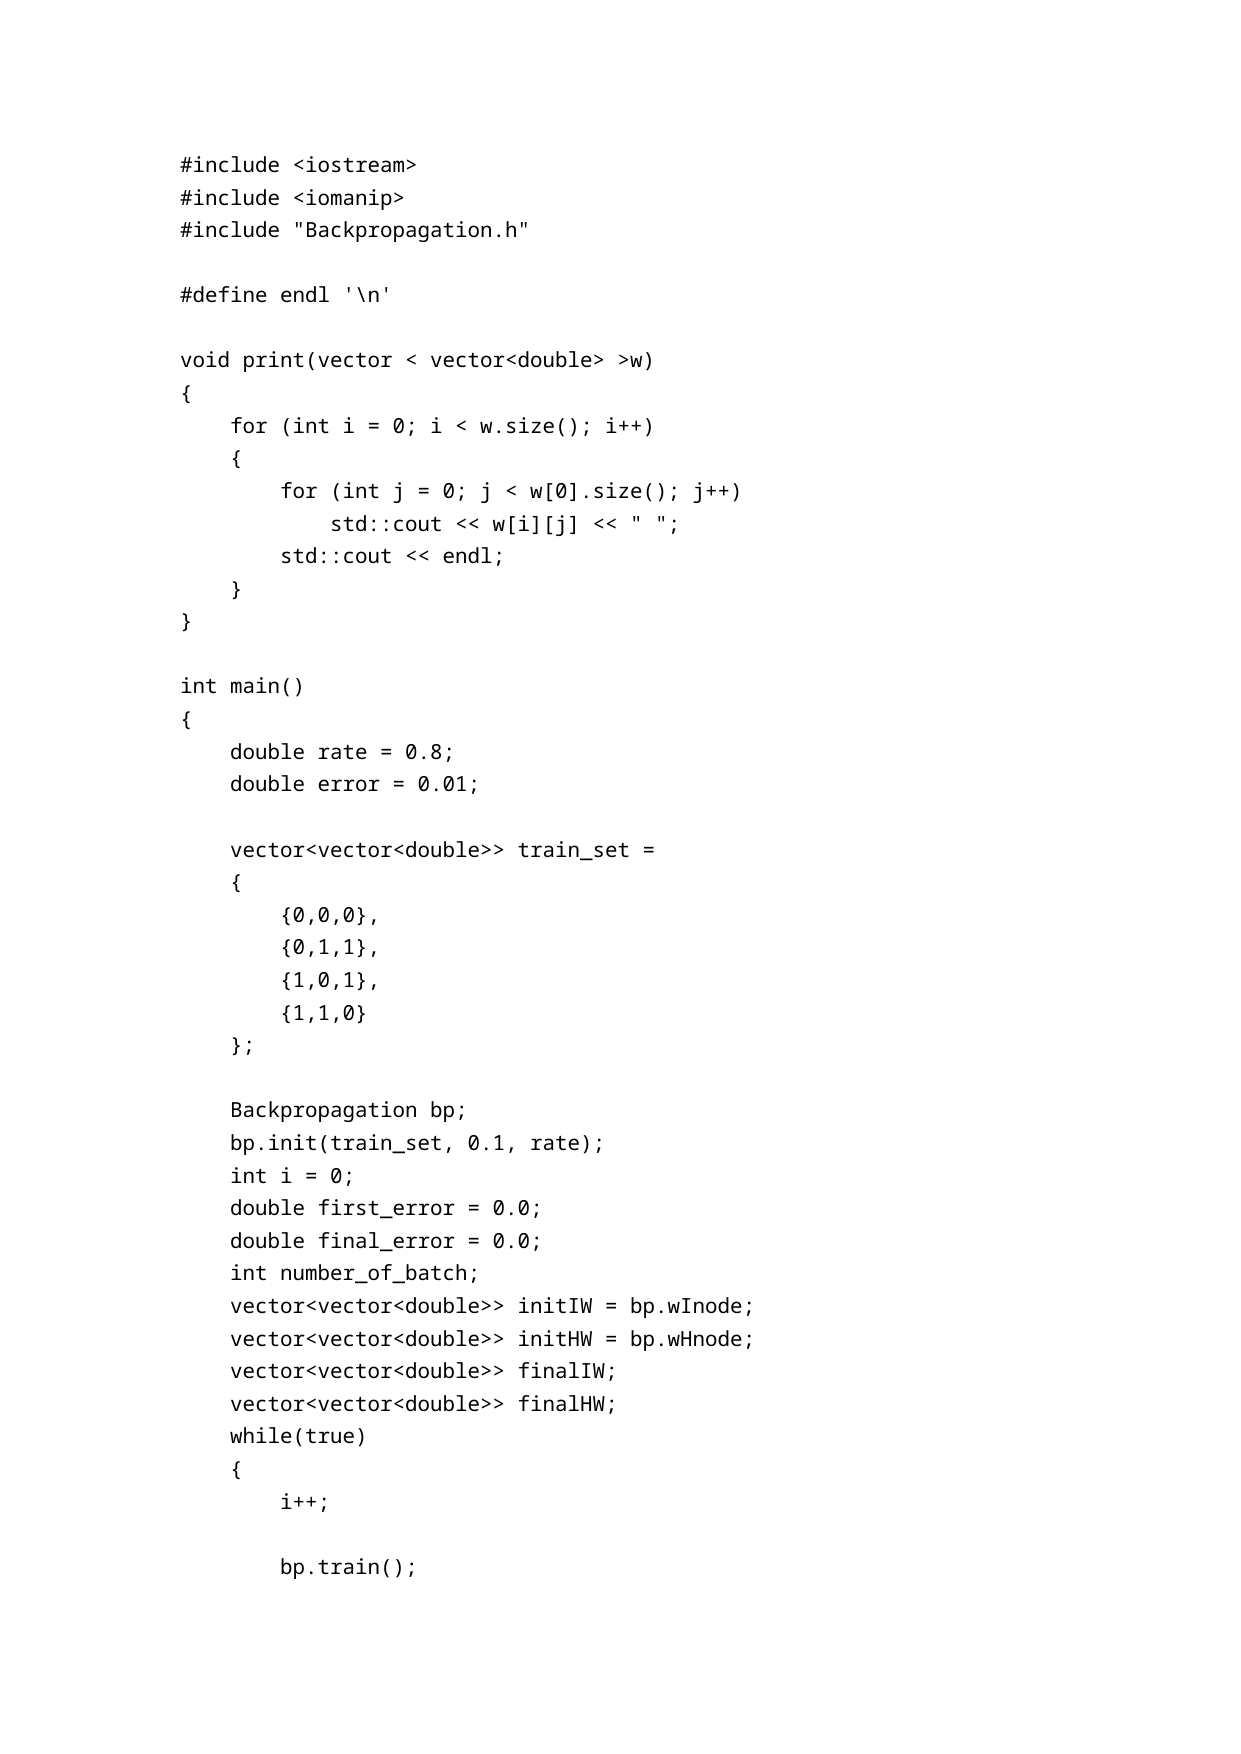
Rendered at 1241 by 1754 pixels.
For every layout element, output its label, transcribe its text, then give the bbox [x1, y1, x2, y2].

text std::cout << w[i][j] << " "; [180, 509, 1091, 537]
text #include <iomanip> [180, 183, 1091, 211]
text std::cout << endl; [180, 541, 1091, 570]
text #include "Backpropagation.h" [180, 215, 1091, 244]
text {1,1,0} [180, 998, 1091, 1026]
text int i = 0; [180, 1161, 1091, 1189]
text void print(vector < vector<double> >w) [180, 346, 1091, 374]
text { [180, 378, 1091, 407]
text { [180, 1454, 1091, 1483]
text {1,0,1}, [180, 965, 1091, 993]
text {0,1,1}, [180, 932, 1091, 961]
text double error = 0.01; [180, 769, 1091, 798]
text vector<vector<double>> initIW = bp.wInode; [180, 1291, 1091, 1319]
text int main() [180, 672, 1091, 700]
text Backpropagation bp; [180, 1096, 1091, 1124]
text int number_of_batch; [180, 1258, 1091, 1287]
text while(true) [180, 1422, 1091, 1450]
text } [180, 574, 1091, 602]
text bp.train(); [180, 1552, 1091, 1580]
text { [180, 867, 1091, 896]
text #define endl '\n' [180, 280, 1091, 309]
text { [180, 704, 1091, 733]
text double first_error = 0.0; [180, 1193, 1091, 1222]
text {0,0,0}, [180, 900, 1091, 928]
text for (int j = 0; j < w[0].size(); j++) [180, 476, 1091, 504]
text double rate = 0.8; [180, 737, 1091, 765]
text vector<vector<double>> initHW = bp.wHnode; [180, 1324, 1091, 1352]
text bp.init(train_set, 0.1, rate); [180, 1128, 1091, 1157]
text vector<vector<double>> finalHW; [180, 1389, 1091, 1417]
text }; [180, 1030, 1091, 1059]
text vector<vector<double>> train_set = [180, 835, 1091, 863]
text i++; [180, 1487, 1091, 1515]
text double final_error = 0.0; [180, 1226, 1091, 1254]
text vector<vector<double>> finalIW; [180, 1356, 1091, 1385]
text for (int i = 0; i < w.size(); i++) [180, 411, 1091, 439]
text #include <iostream> [180, 150, 1091, 178]
text { [180, 443, 1091, 472]
text } [180, 606, 1091, 635]
